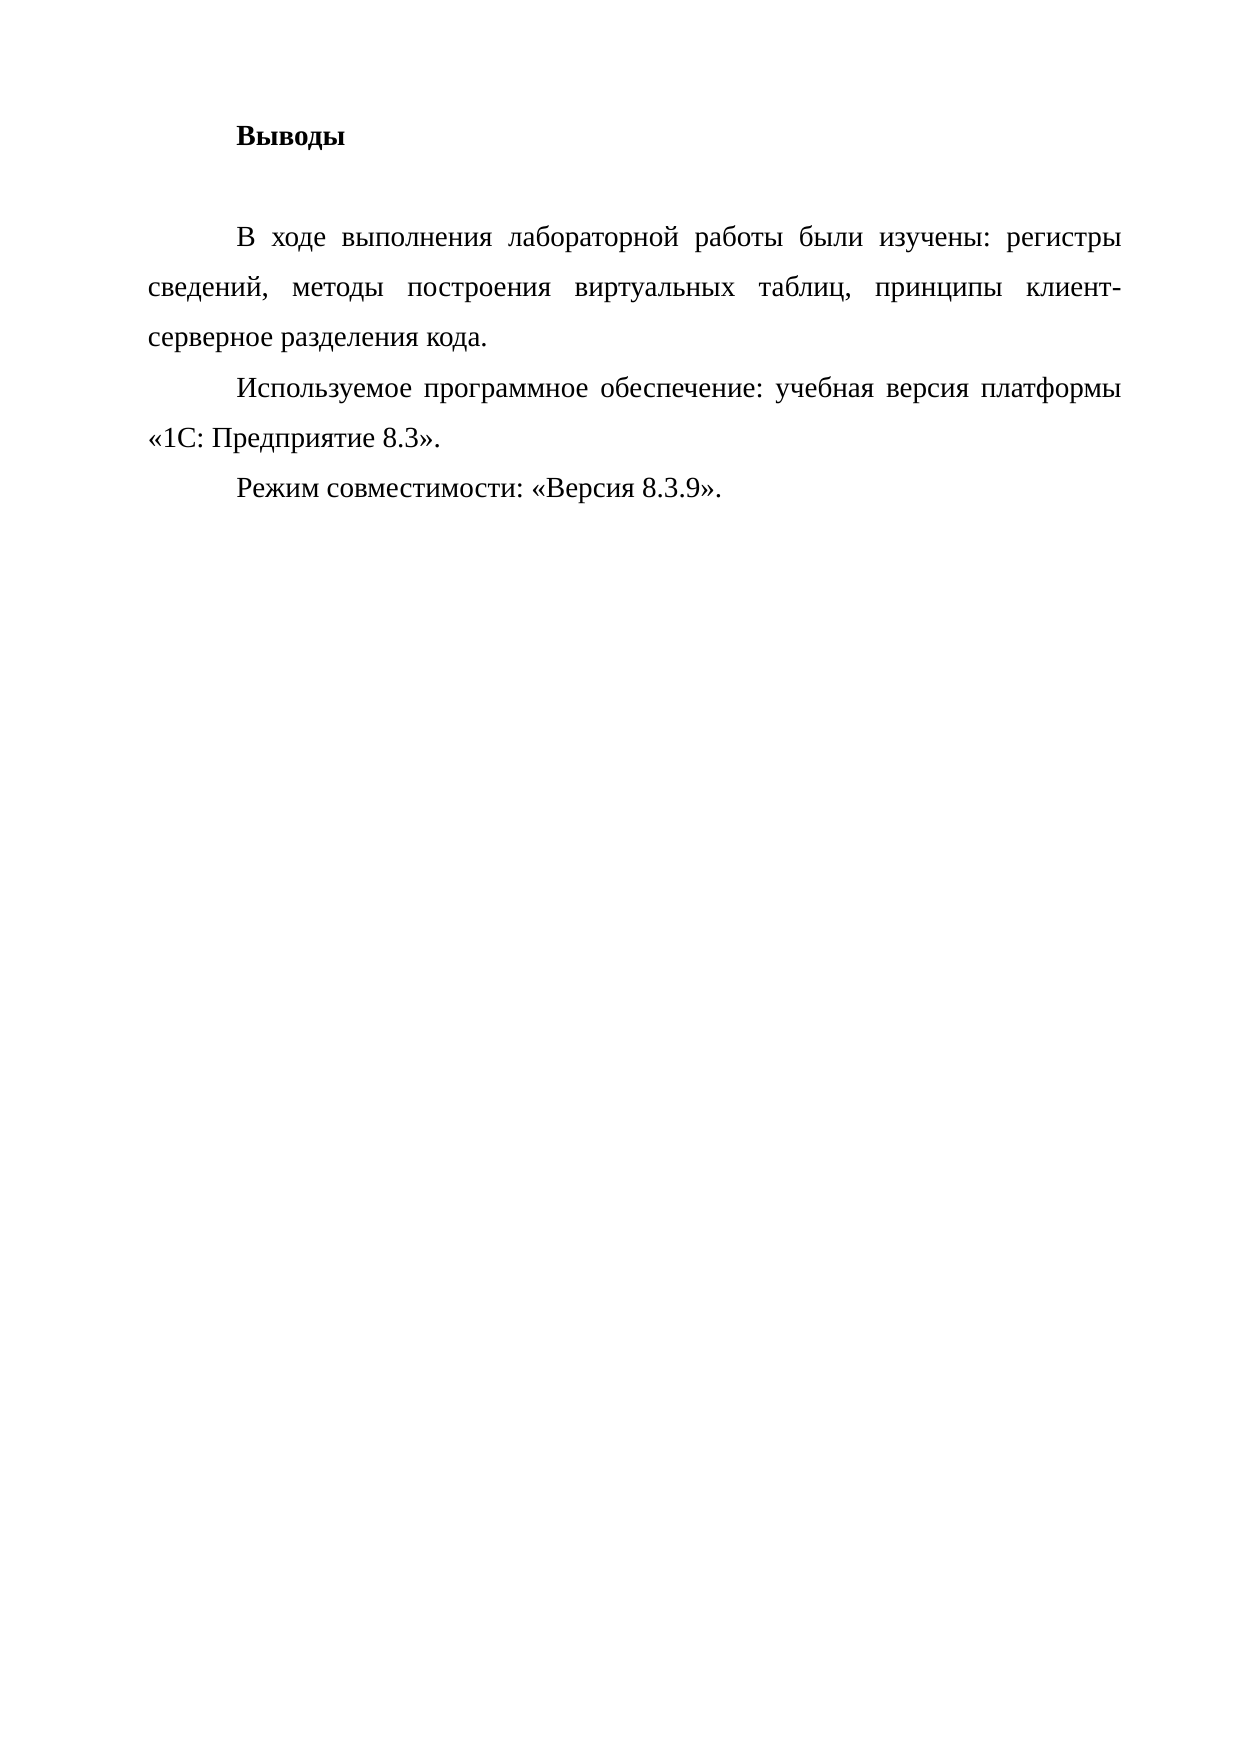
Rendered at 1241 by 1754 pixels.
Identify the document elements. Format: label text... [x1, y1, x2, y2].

text Выводы [148, 118, 1122, 152]
text Режим совместимости: «Версия 8.3.9». [148, 470, 1122, 504]
text Используемое программное обеспечение: учебная версия платформы «1С: Предприятие 8.3». [148, 370, 1122, 453]
text В ходе выполнения лабораторной работы были изучены: регистры сведений, методы построения виртуальных таблиц, принципы клиент-серверное разделения кода. [148, 219, 1122, 353]
